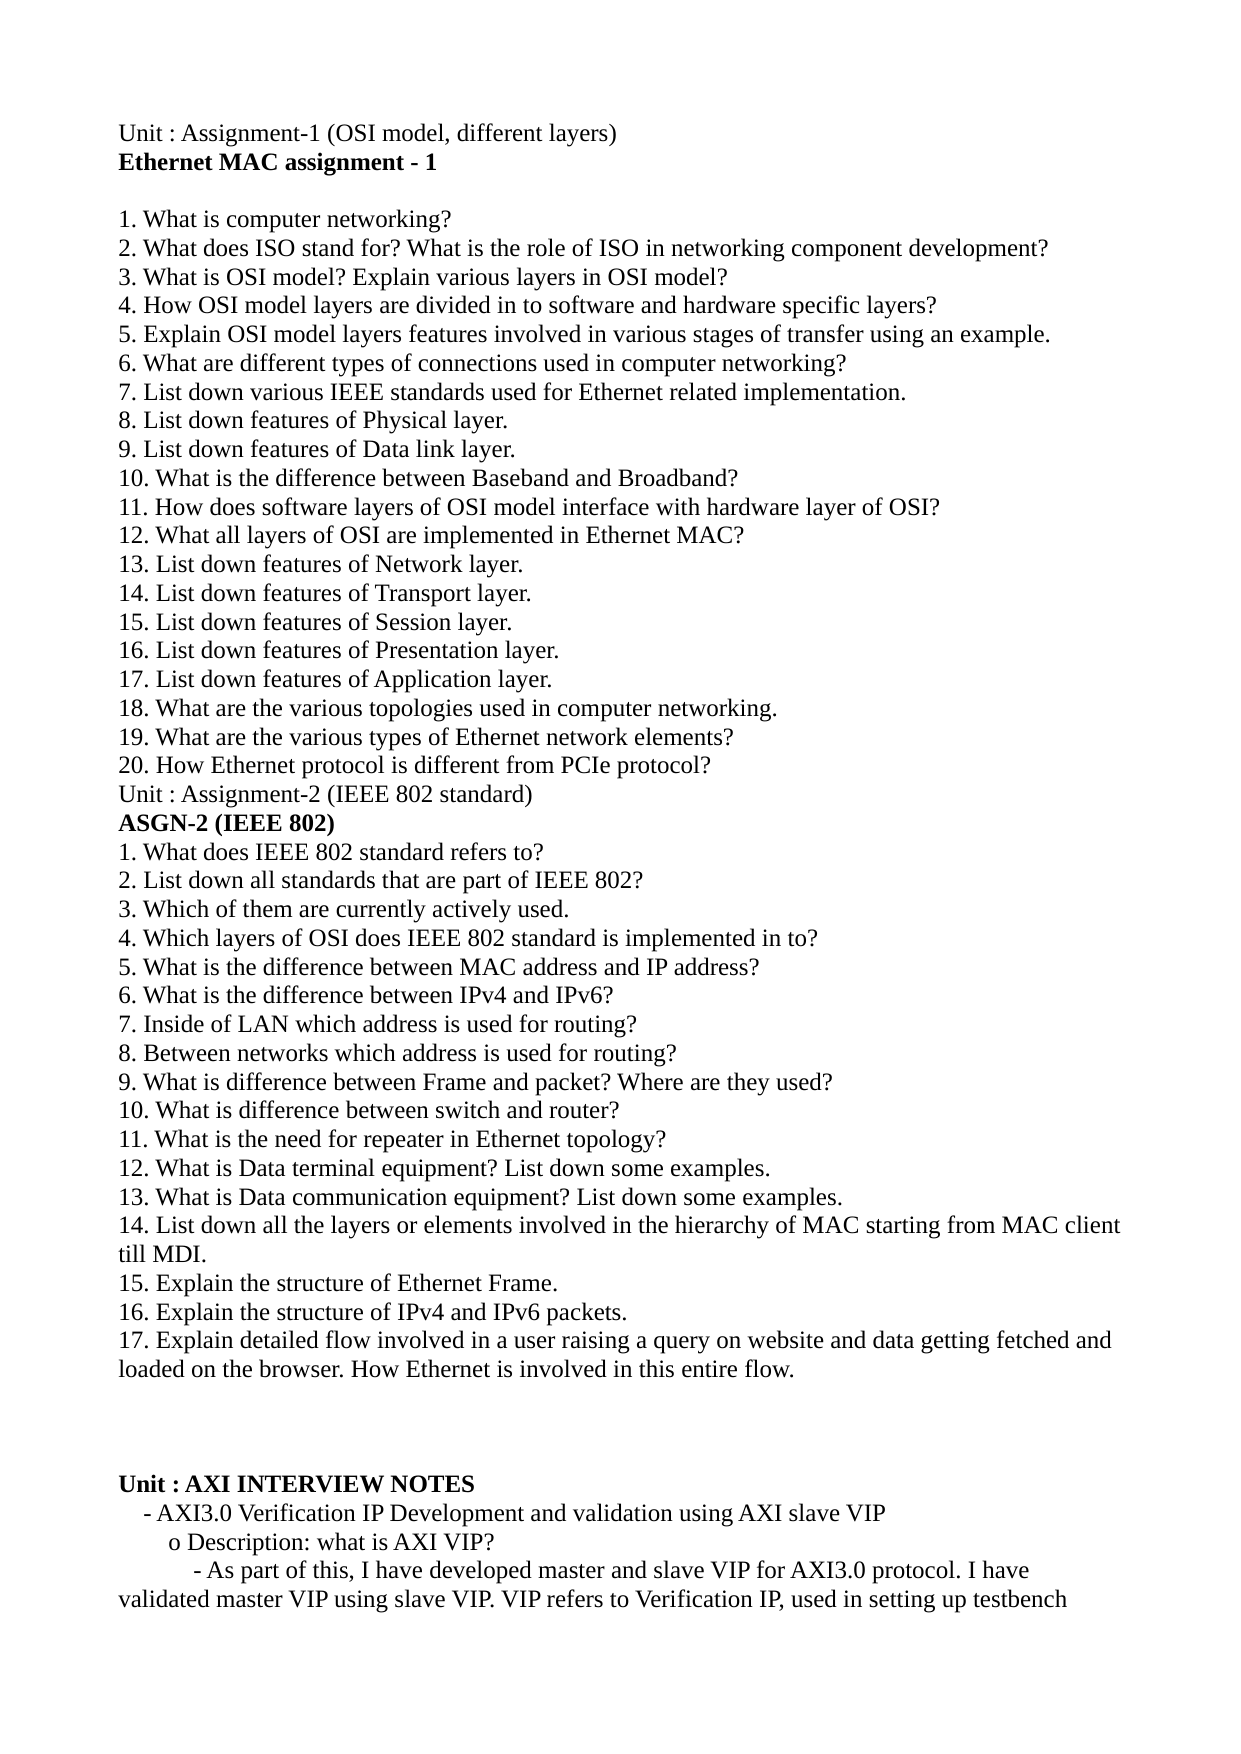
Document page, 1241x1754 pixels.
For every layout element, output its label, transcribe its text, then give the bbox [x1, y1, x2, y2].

text 16. Explain the structure of IPv4 and IPv6 packets. [118, 1297, 1122, 1326]
text Unit : Assignment-1 (OSI model, different layers) [118, 118, 1122, 147]
text 9. What is difference between Frame and packet? Where are they used? [118, 1067, 1122, 1096]
text Unit : Assignment-2 (IEEE 802 standard) [118, 779, 1122, 808]
text 13. List down features of Network layer. [118, 549, 1122, 578]
text 17. Explain detailed flow involved in a user raising a query on website and data getting fetched and loaded on the browser. How Ethernet is involved in this entire flow. [118, 1326, 1122, 1383]
text 6. What are different types of connections used in computer networking? [118, 348, 1122, 377]
text 8. Between networks which address is used for routing? [118, 1038, 1122, 1067]
text 5. Explain OSI model layers features involved in various stages of transfer using an example. [118, 319, 1122, 348]
text 11. What is the need for repeater in Ethernet topology? [118, 1124, 1122, 1153]
text 3. Which of them are currently actively used. [118, 894, 1122, 923]
text 8. List down features of Physical layer. [118, 406, 1122, 434]
text 14. List down features of Transport layer. [118, 578, 1122, 607]
text 1. What is computer networking? [118, 204, 1122, 233]
text 7. Inside of LAN which address is used for routing? [118, 1009, 1122, 1038]
text 20. How Ethernet protocol is different from PCIe protocol? [118, 751, 1122, 779]
text 7. List down various IEEE standards used for Ethernet related implementation. [118, 377, 1122, 406]
text 15. List down features of Session layer. [118, 607, 1122, 636]
text o Description: what is AXI VIP? [118, 1527, 1122, 1556]
text - As part of this, I have developed master and slave VIP for AXI3.0 protocol. I have validated master VIP using slave VIP. VIP refers to Verification IP, used in setting up testbench [118, 1556, 1122, 1613]
text 10. What is the difference between Baseband and Broadband? [118, 463, 1122, 492]
text 2. What does ISO stand for? What is the role of ISO in networking component development? [118, 233, 1122, 262]
text 9. List down features of Data link layer. [118, 434, 1122, 463]
text Ethernet MAC assignment - 1 [118, 147, 1122, 176]
text 12. What all layers of OSI are implemented in Ethernet MAC? [118, 521, 1122, 549]
text 17. List down features of Application layer. [118, 664, 1122, 693]
text ASGN-2 (IEEE 802) [118, 808, 1122, 837]
text 6. What is the difference between IPv4 and IPv6? [118, 981, 1122, 1009]
text 16. List down features of Presentation layer. [118, 636, 1122, 664]
text 10. What is difference between switch and router? [118, 1096, 1122, 1124]
text 2. List down all standards that are part of IEEE 802? [118, 866, 1122, 894]
text 4. Which layers of OSI does IEEE 802 standard is implemented in to? [118, 923, 1122, 952]
text 4. How OSI model layers are divided in to software and hardware specific layers? [118, 291, 1122, 319]
text 14. List down all the layers or elements involved in the hierarchy of MAC starting from MAC client till MDI. [118, 1211, 1122, 1268]
text 13. What is Data communication equipment? List down some examples. [118, 1182, 1122, 1211]
text - AXI3.0 Verification IP Development and validation using AXI slave VIP [118, 1498, 1122, 1527]
text 1. What does IEEE 802 standard refers to? [118, 837, 1122, 866]
text 5. What is the difference between MAC address and IP address? [118, 952, 1122, 981]
text 19. What are the various types of Ethernet network elements? [118, 722, 1122, 751]
text 3. What is OSI model? Explain various layers in OSI model? [118, 262, 1122, 291]
text 18. What are the various topologies used in computer networking. [118, 693, 1122, 722]
text 11. How does software layers of OSI model interface with hardware layer of OSI? [118, 492, 1122, 521]
text 12. What is Data terminal equipment? List down some examples. [118, 1153, 1122, 1182]
text Unit : AXI INTERVIEW NOTES [118, 1469, 1122, 1498]
text 15. Explain the structure of Ethernet Frame. [118, 1268, 1122, 1297]
